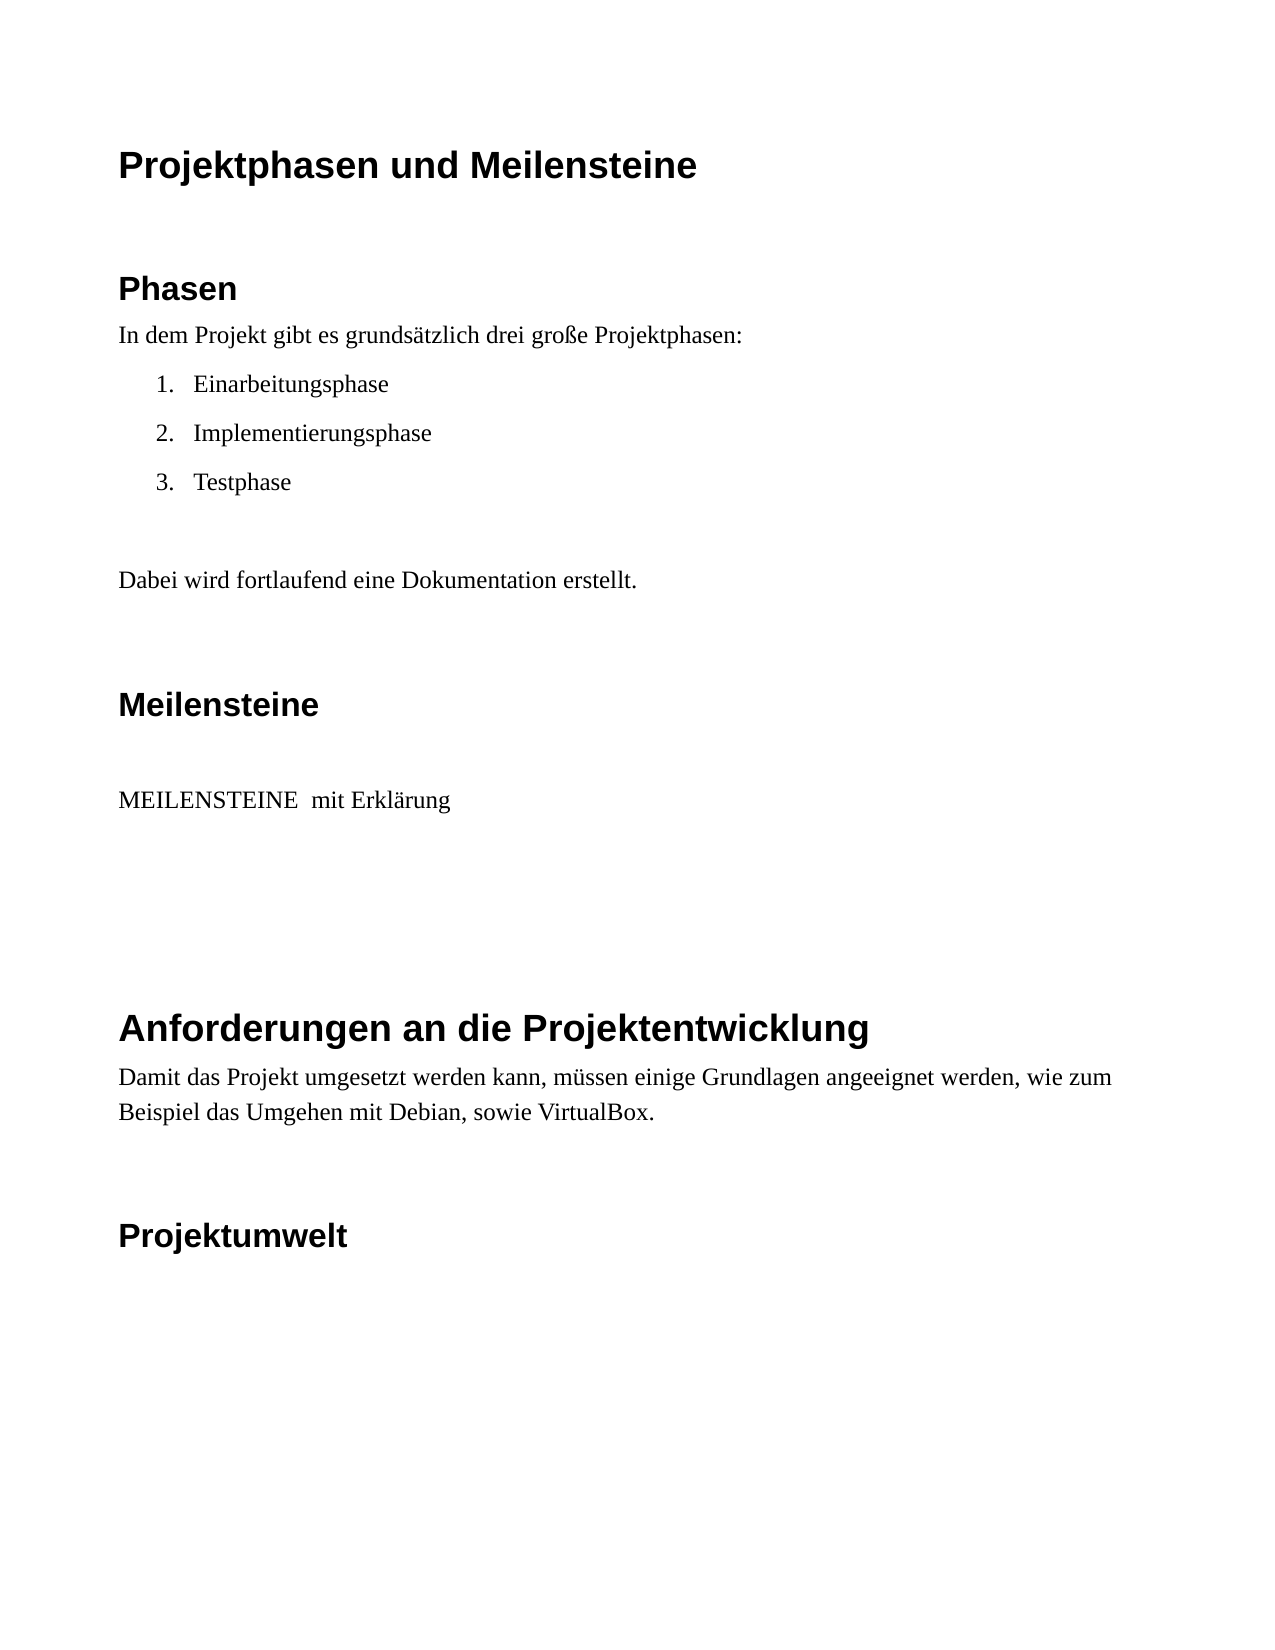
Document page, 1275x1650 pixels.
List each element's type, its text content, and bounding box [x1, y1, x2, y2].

text In dem Projekt gibt es grundsätzlich drei große Projektphasen: [118, 320, 1157, 349]
subtitle Projektumwelt [118, 1216, 1157, 1254]
list Einarbeitungsphase [156, 369, 1157, 398]
list Implementierungsphase [156, 418, 1157, 447]
subtitle Phasen [118, 269, 1157, 308]
text MEILENSTEINE mit Erklärung [118, 785, 1157, 813]
subtitle Anforderungen an die Projektentwicklung [118, 1006, 1157, 1050]
text Dabei wird fortlaufend eine Dokumentation erstellt. [118, 566, 1157, 594]
list Testphase [156, 467, 1157, 496]
text Damit das Projekt umgesetzt werden kann, müssen einige Grundlagen angeeignet werden, wie zum Beispiel das Umgehen mit Debian, sowie VirtualBox. [118, 1062, 1157, 1125]
subtitle Meilensteine [118, 684, 1157, 723]
subtitle Projektphasen und Meilensteine [118, 143, 1157, 187]
